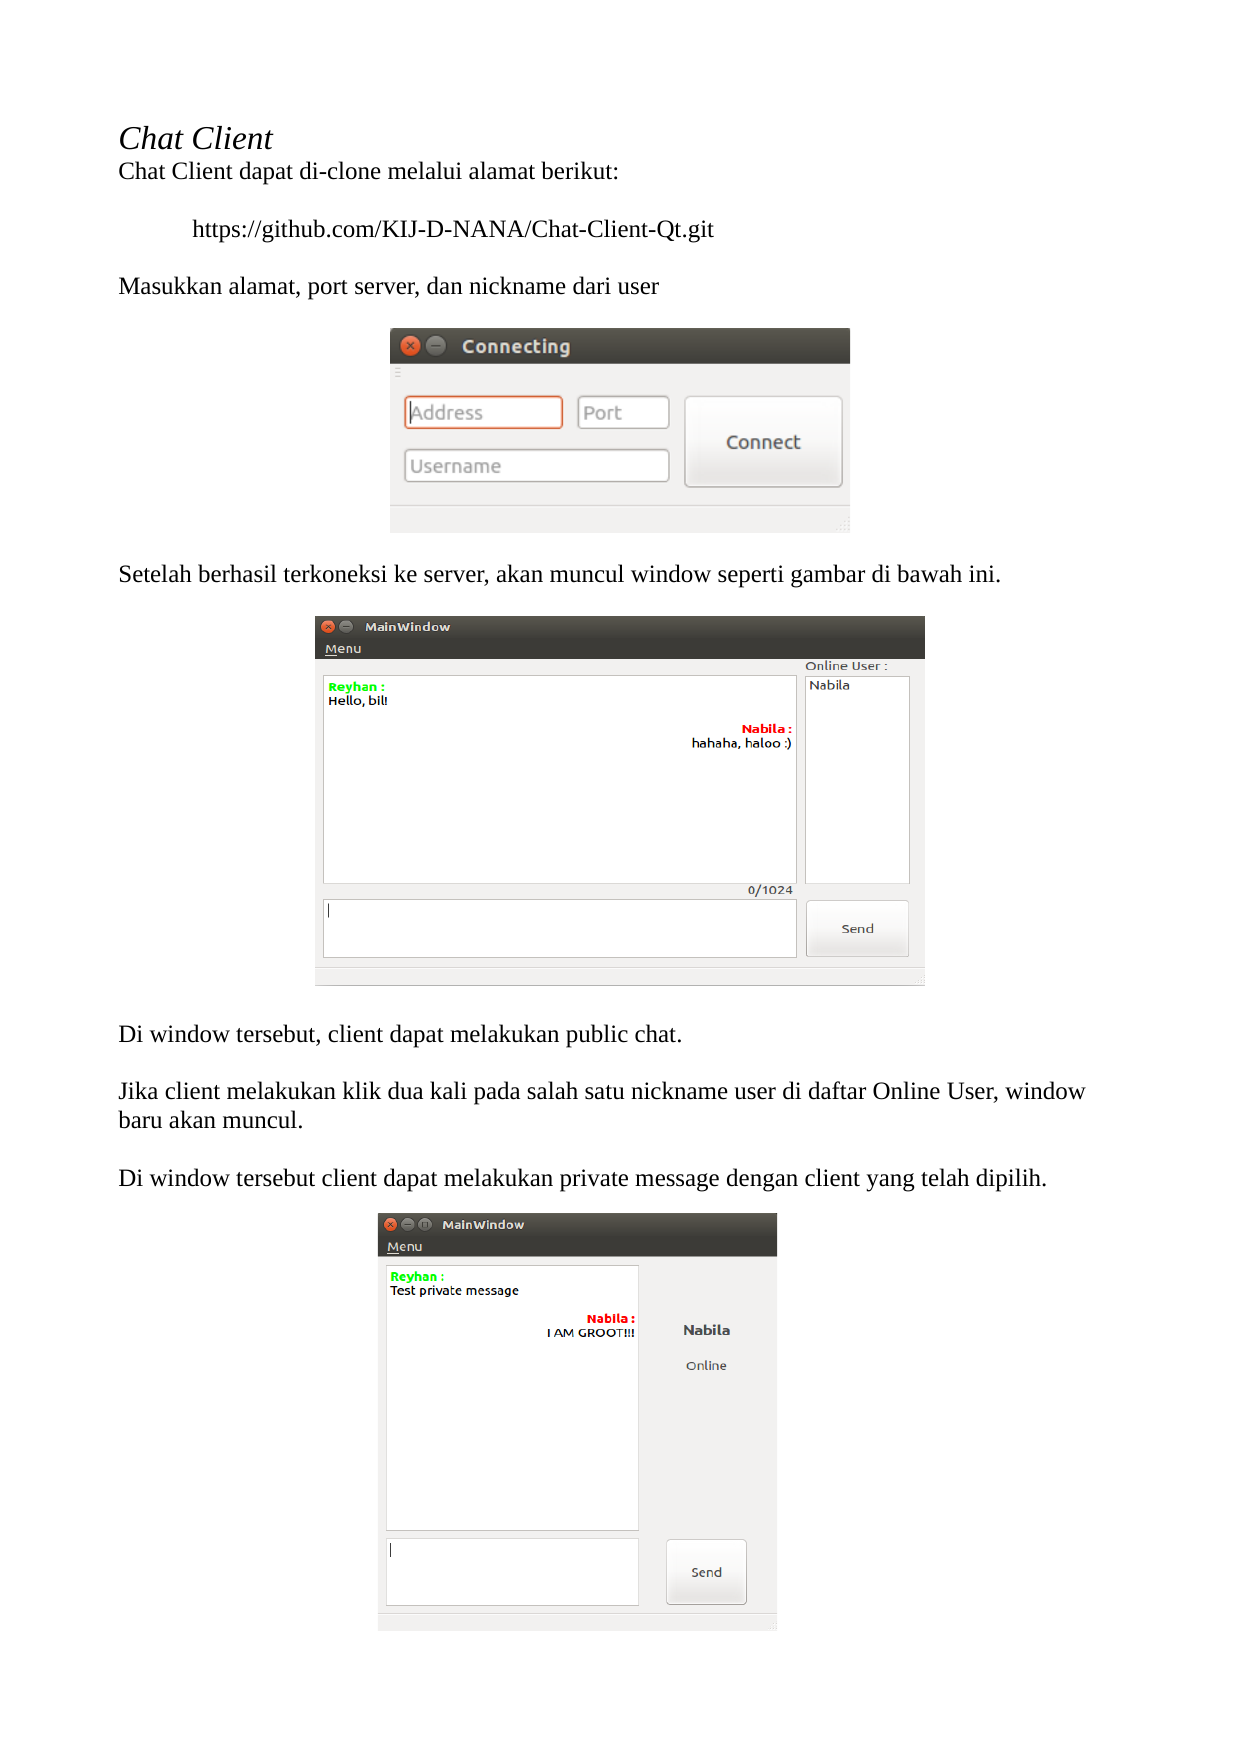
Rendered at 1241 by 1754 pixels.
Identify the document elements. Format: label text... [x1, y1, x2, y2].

picture [315, 616, 925, 986]
picture [390, 328, 851, 533]
text Setelah berhasil terkoneksi ke server, akan muncul window seperti gambar di bawah ini. [118, 559, 1110, 588]
text Di window tersebut, client dapat melakukan public chat. [118, 1019, 1110, 1048]
text Jika client melakukan klik dua kali pada salah satu nickname user di daftar Online User, window baru akan muncul. [118, 1076, 1110, 1134]
text Masukkan alamat, port server, dan nickname dari user [118, 271, 1110, 300]
text Di window tersebut client dapat melakukan private message dengan client yang telah dipilih. [118, 1163, 1110, 1191]
picture [377, 1213, 778, 1631]
text Chat Client [118, 118, 1110, 156]
text Chat Client dapat di-clone melalui alamat berikut: [118, 156, 1110, 185]
text https://github.com/KIJ-D-NANA/Chat-Client-Qt.git [118, 214, 1110, 243]
